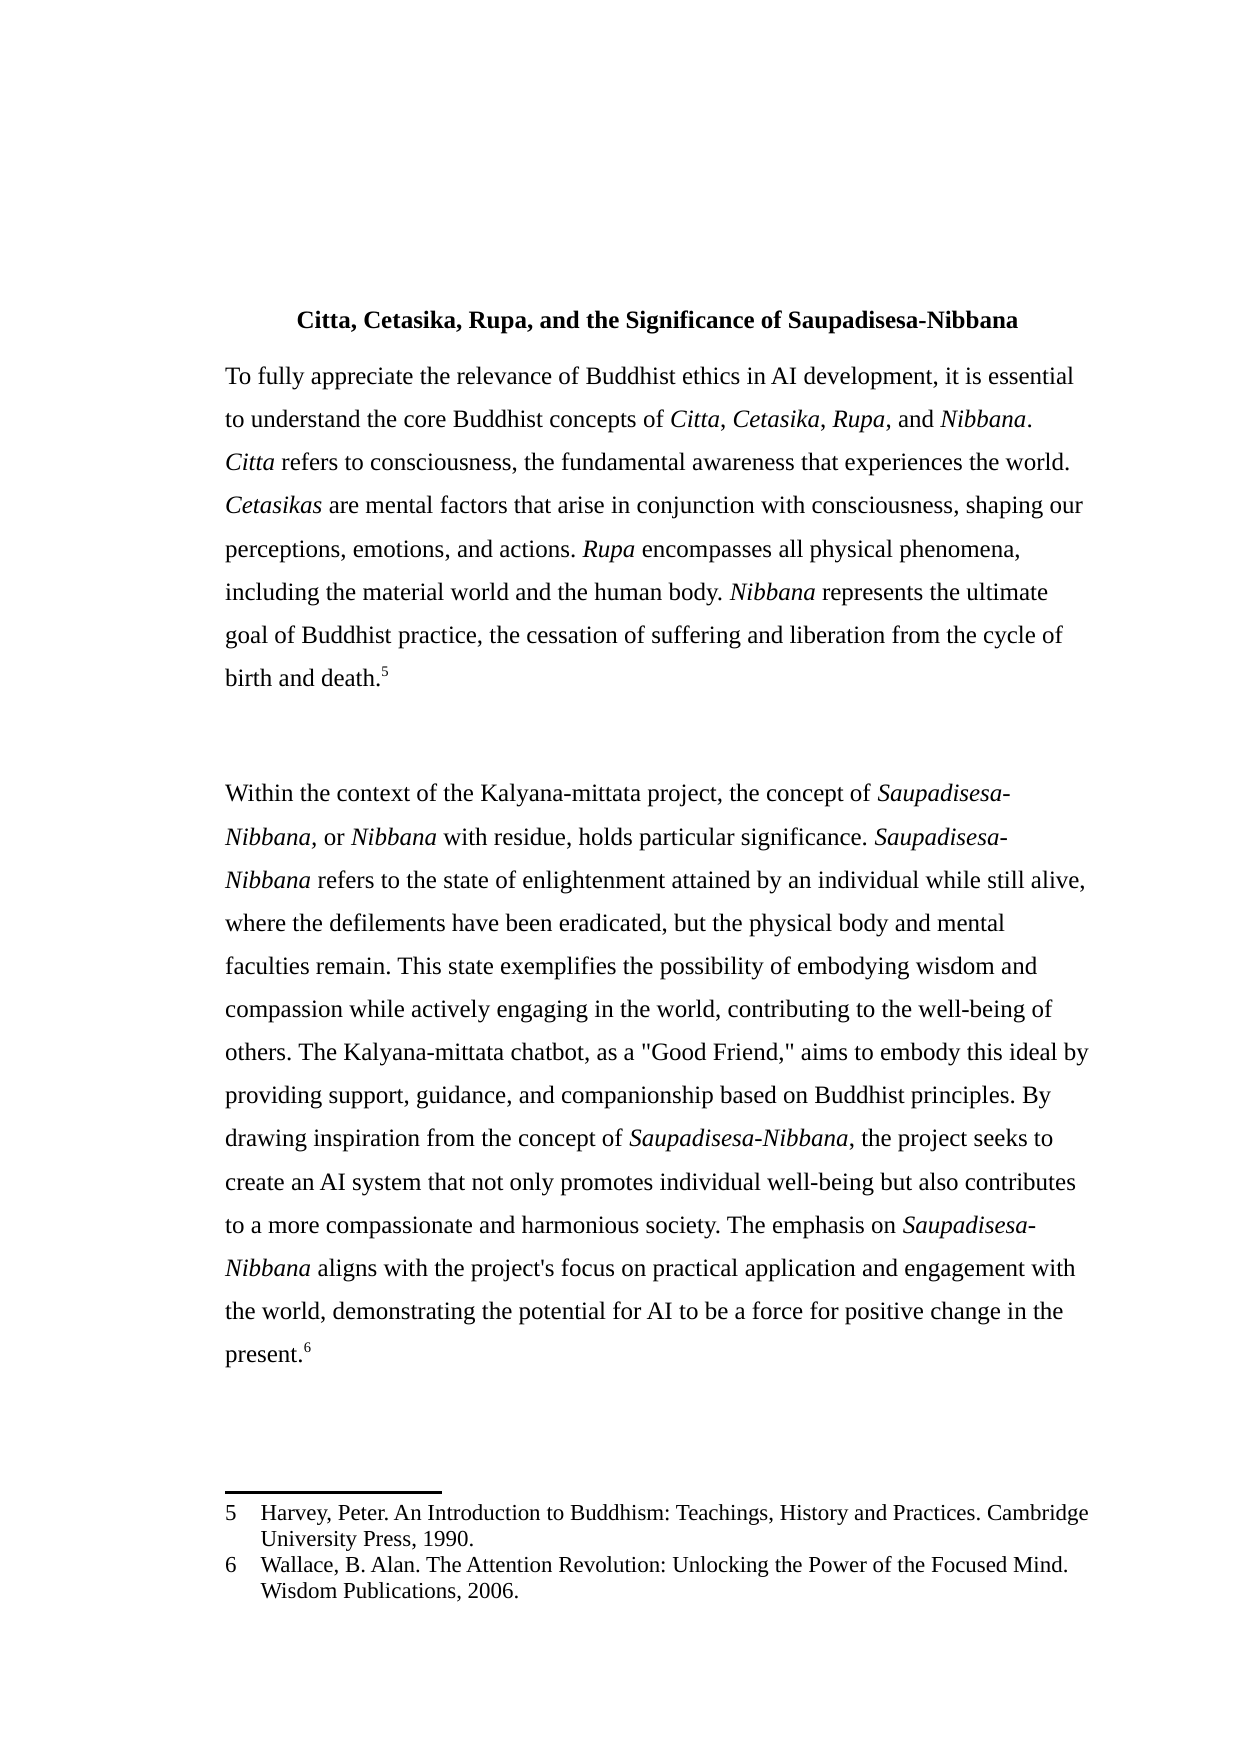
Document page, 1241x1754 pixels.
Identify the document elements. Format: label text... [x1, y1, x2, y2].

text Harvey, Peter. An Introduction to Buddhism: Teachings, History and Practices. Cambridge University Press, 1990. [225, 1498, 1090, 1551]
text Within the context of the Kalyana-mittata project, the concept of Saupadisesa-Nibbana, or Nibbana with residue, holds particular significance. Saupadisesa-Nibbana refers to the state of enlightenment attained by an individual while still alive, where the defilements have been eradicated, but the physical body and mental faculties remain. This state exemplifies the possibility of embodying wisdom and compassion while actively engaging in the world, contributing to the well-being of others. The Kalyana-mittata chatbot, as a "Good Friend," aims to embody this ideal by providing support, guidance, and companionship based on Buddhist principles. By drawing inspiration from the concept of Saupadisesa-Nibbana, the project seeks to create an AI system that not only promotes individual well-being but also contributes to a more compassionate and harmonious society. The emphasis on Saupadisesa-Nibbana aligns with the project's focus on practical application and engagement with the world, demonstrating the potential for AI to be a force for positive change in the present. [225, 778, 1090, 1368]
subtitle Citta, Cetasika, Rupa, and the Significance of Saupadisesa-Nibbana [225, 306, 1090, 334]
text To fully appreciate the relevance of Buddhist ethics in AI development, it is essential to understand the core Buddhist concepts of Citta, Cetasika, Rupa, and Nibbana. Citta refers to consciousness, the fundamental awareness that experiences the world. Cetasikas are mental factors that arise in conjunction with consciousness, shaping our perceptions, emotions, and actions. Rupa encompasses all physical phenomena, including the material world and the human body. Nibbana represents the ultimate goal of Buddhist practice, the cessation of suffering and liberation from the cycle of birth and death. [225, 361, 1090, 692]
text Wallace, B. Alan. The Attention Revolution: Unlocking the Power of the Focused Mind. Wisdom Publications, 2006. [225, 1551, 1090, 1604]
